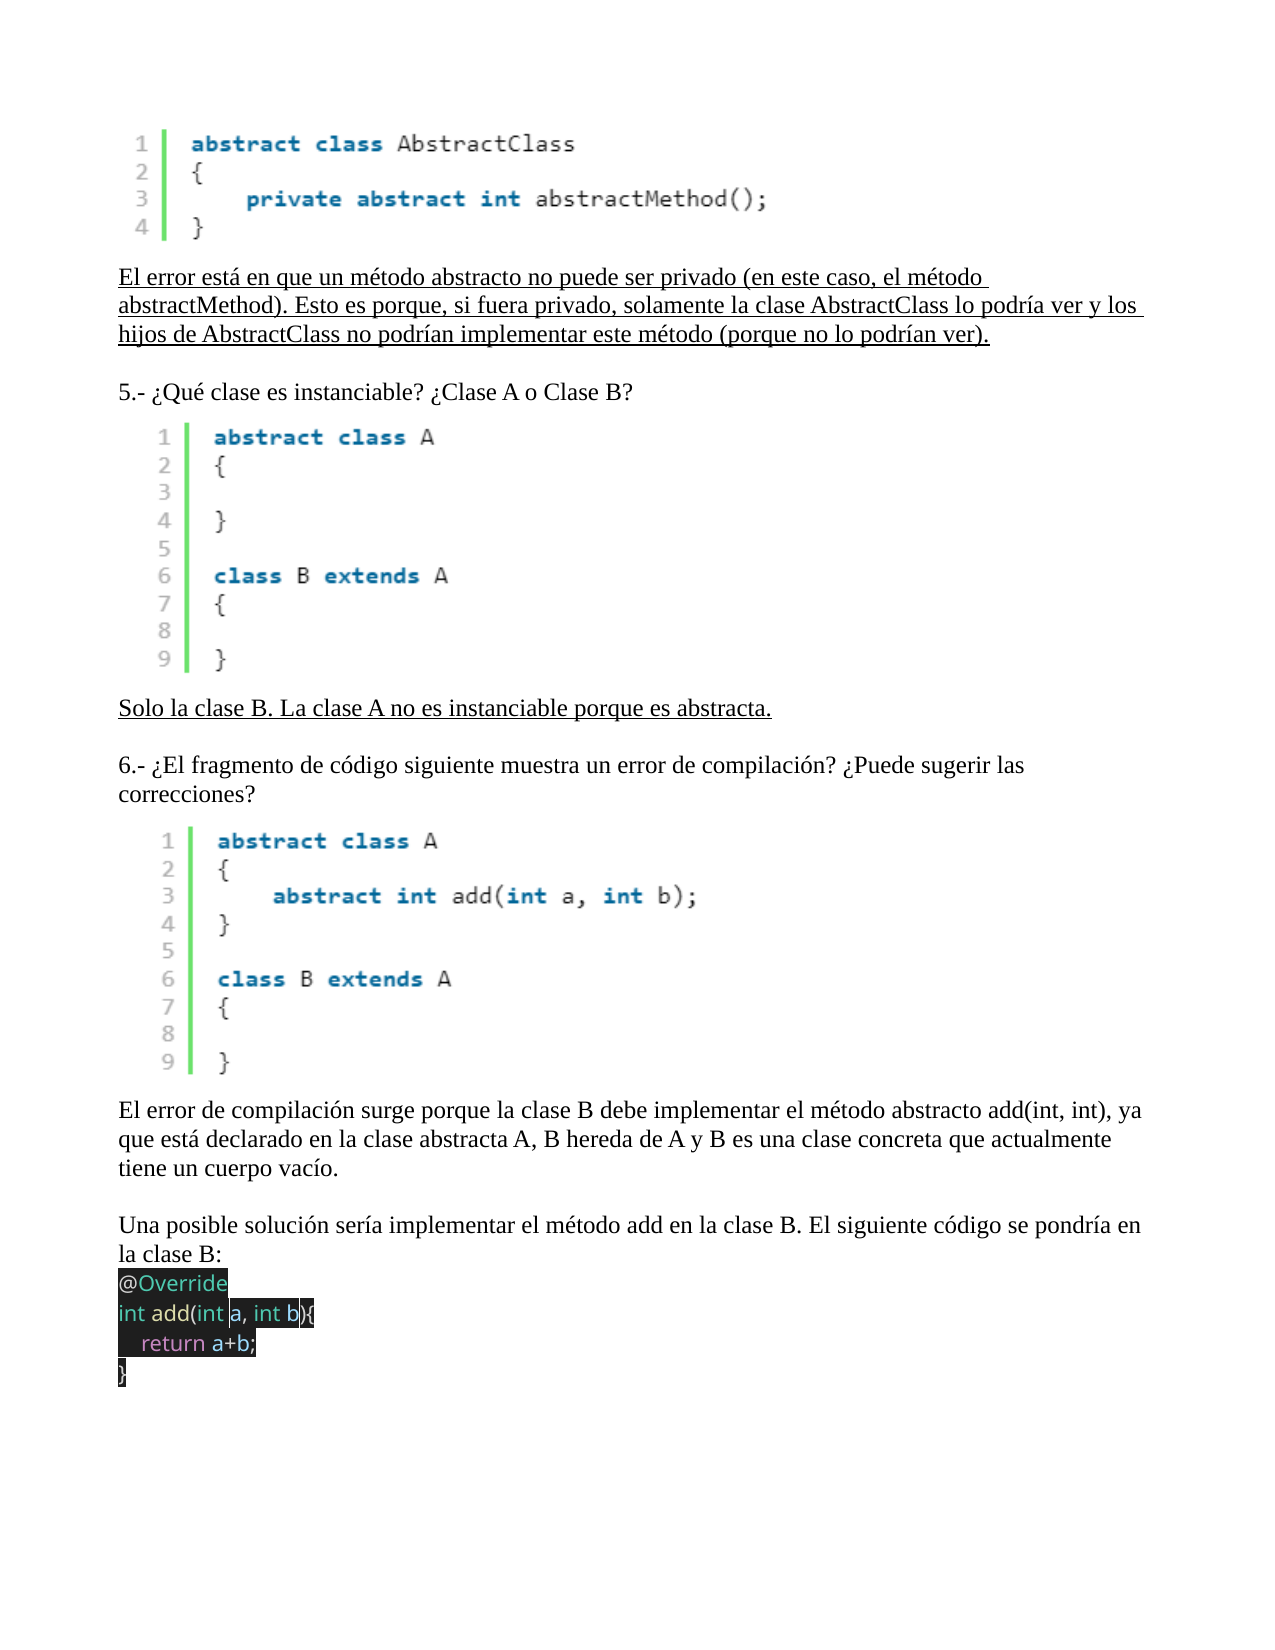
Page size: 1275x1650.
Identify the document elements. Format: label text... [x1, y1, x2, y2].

text Solo la clase B. La clase A no es instanciable porque es abstracta. [118, 693, 1157, 722]
text correcciones? [118, 779, 1157, 808]
picture [144, 413, 484, 681]
picture [123, 128, 780, 249]
text return a+b; [118, 1328, 1157, 1357]
text El error está en que un método abstracto no puede ser privado (en este caso, el método abstractMethod). Esto es porque, si fuera privado, solamente la clase AbstractClass lo podría ver y los hijos de AbstractClass no podrían implementar este método (porque no lo podrían ver). [118, 262, 1157, 348]
text El error de compilación surge porque la clase B debe implementar el método abstracto add(int, int), ya que está declarado en la clase abstracta A, B hereda de A y B es una clase concreta que actualmente tiene un cuerpo vacío. [118, 1096, 1157, 1182]
text } [118, 1357, 1157, 1387]
picture [154, 819, 836, 1084]
text Una posible solución sería implementar el método add en la clase B. El siguiente código se pondría en la clase B: [118, 1211, 1157, 1268]
text @Override [118, 1268, 1157, 1298]
text int add(int a, int b){ [118, 1298, 1157, 1328]
text 5.- ¿Qué clase es instanciable? ¿Clase A o Clase B? [118, 377, 1157, 406]
text 6.- ¿El fragmento de código siguiente muestra un error de compilación? ¿Puede sugerir las [118, 751, 1157, 779]
